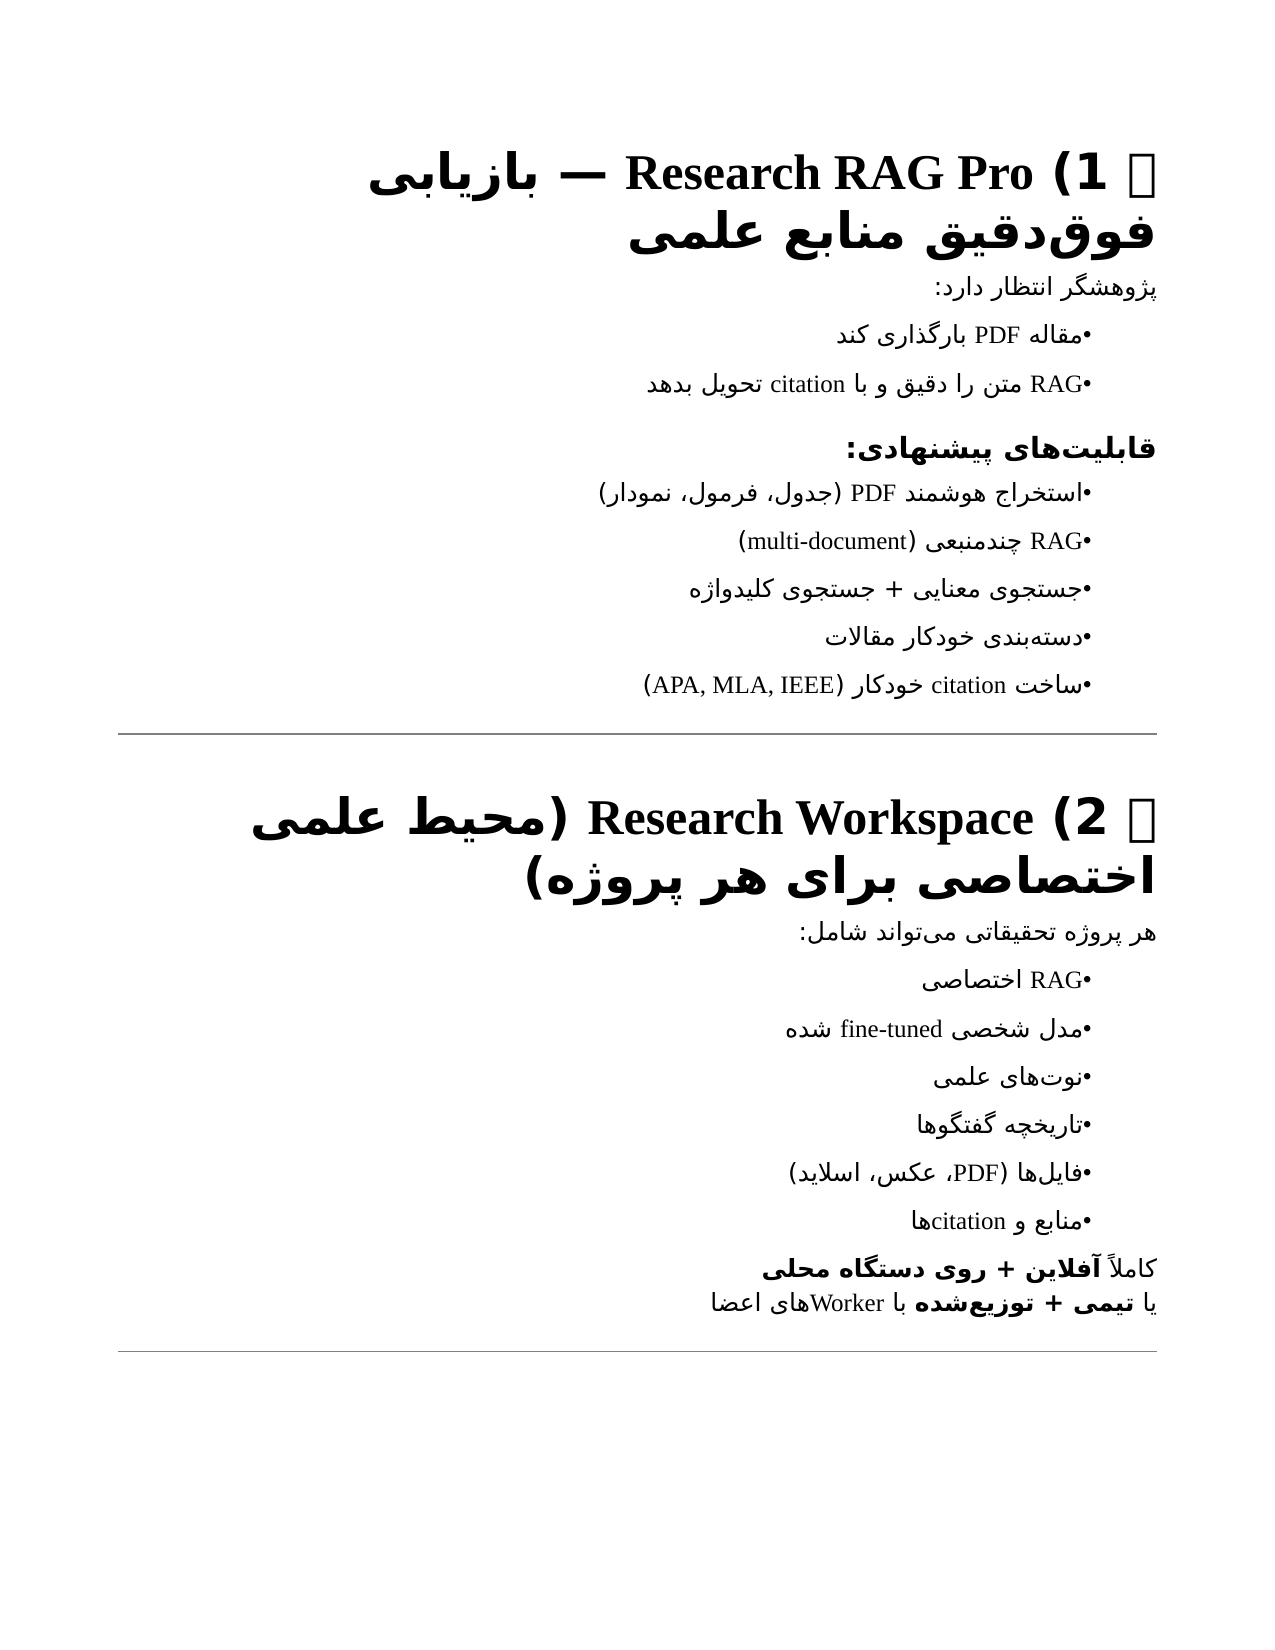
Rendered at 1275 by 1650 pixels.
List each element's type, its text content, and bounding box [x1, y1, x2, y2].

list مقاله PDF بارگذاری کند [118, 320, 1112, 350]
text هر پروژه تحقیقاتی می‌تواند شامل: [118, 917, 1157, 946]
list جستجوی معنایی + جستجوی کلیدواژه [118, 574, 1112, 603]
list استخراج هوشمند PDF (جدول، فرمول، نمودار) [118, 478, 1112, 507]
list مدل شخصی fine-tuned شده [118, 1014, 1112, 1043]
subtitle 🧠 1) Research RAG Pro — بازیابی فوق‌دقیق منابع علمی [118, 143, 1157, 260]
text کاملاً آفلاین + روی دستگاه محلی یا تیمی + توزیع‌شده با Workerهای اعضا [118, 1254, 1157, 1317]
list RAG متن را دقیق و با citation تحویل بدهد [118, 369, 1112, 398]
list فایل‌ها (PDF، عکس، اسلاید) [118, 1158, 1112, 1187]
list ساخت citation خودکار (APA, MLA, IEEE) [118, 671, 1112, 700]
subtitle 🧪 2) Research Workspace (محیط علمی اختصاصی برای هر پروژه) [118, 788, 1157, 905]
list منابع و citationها [118, 1206, 1112, 1236]
text پژوهشگر انتظار دارد: [118, 272, 1157, 301]
list RAG اختصاصی [118, 965, 1112, 995]
list نوت‌های علمی [118, 1062, 1112, 1091]
list تاریخچه گفتگوها [118, 1110, 1112, 1139]
list دسته‌بندی خودکار مقالات [118, 622, 1112, 652]
list RAG چندمنبعی (multi-document) [118, 526, 1112, 555]
subtitle قابلیت‌های پیشنهادی: [118, 431, 1157, 465]
